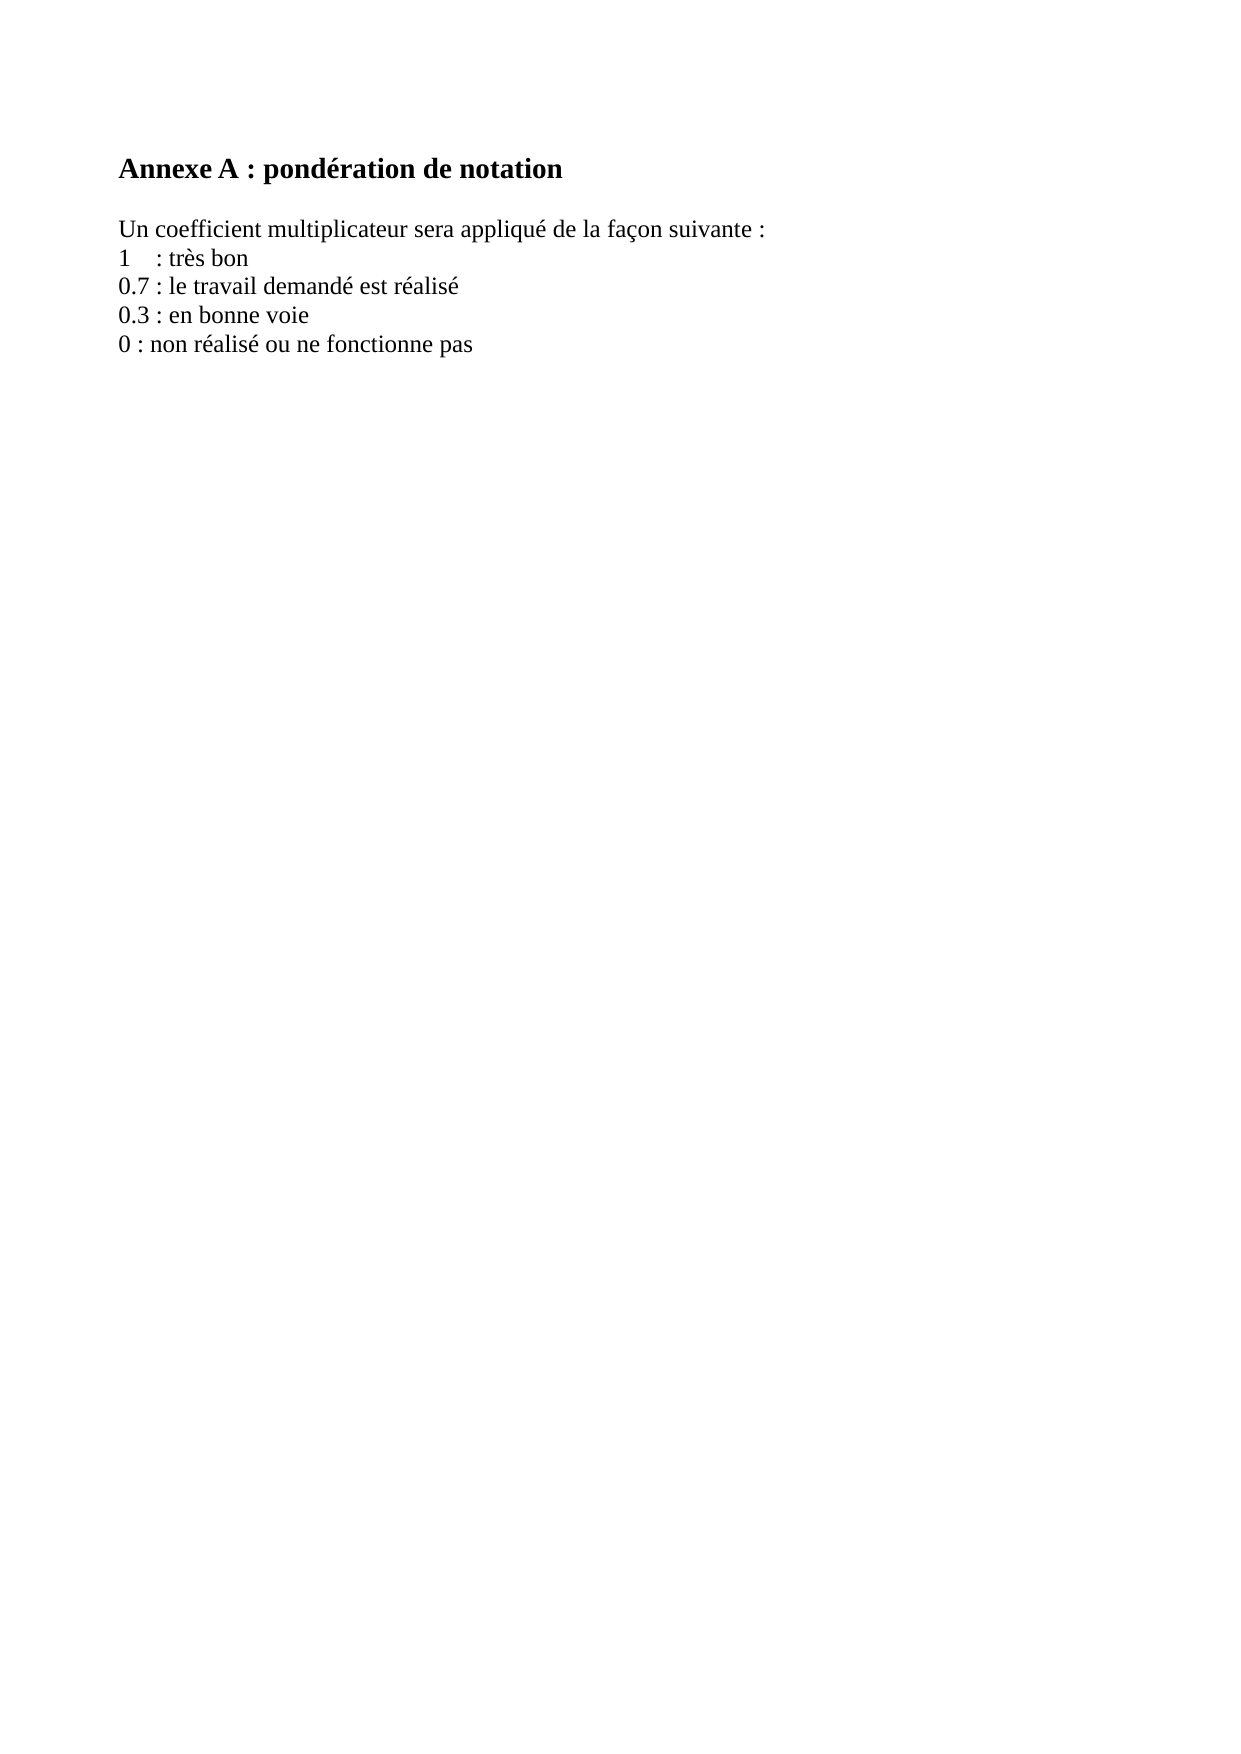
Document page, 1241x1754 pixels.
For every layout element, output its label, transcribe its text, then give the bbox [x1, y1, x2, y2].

text 1 : très bon [118, 243, 1122, 271]
text 0 : non réalisé ou ne fonctionne pas [118, 329, 1122, 358]
text Annexe A : pondération de notation [118, 152, 1122, 185]
text 0.3 : en bonne voie [118, 300, 1122, 329]
text Un coefficient multiplicateur sera appliqué de la façon suivante : [118, 214, 1122, 243]
text 0.7 : le travail demandé est réalisé [118, 271, 1122, 300]
